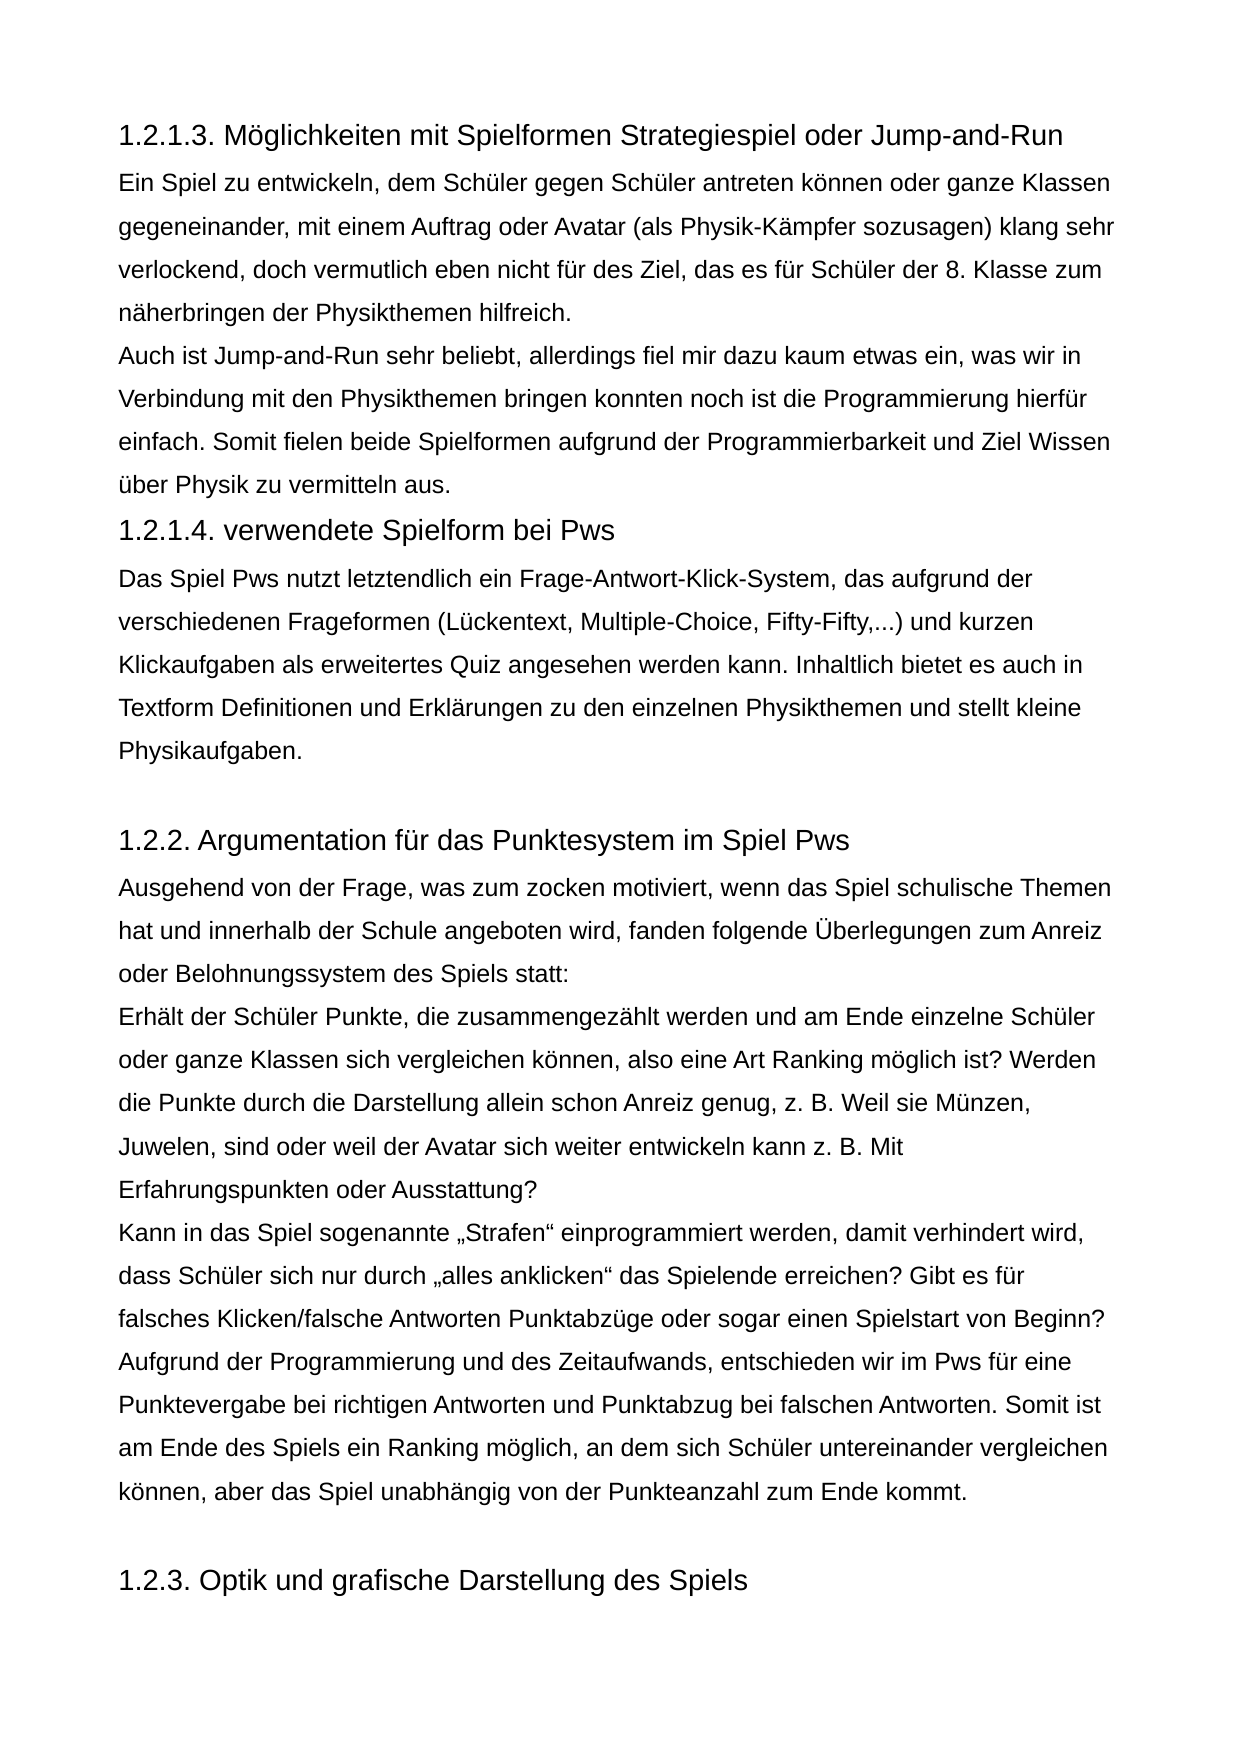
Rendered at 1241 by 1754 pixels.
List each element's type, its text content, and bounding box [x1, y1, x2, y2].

text Auch ist Jump-and-Run sehr beliebt, allerdings fiel mir dazu kaum etwas ein, was wir in Verbindung mit den Physikthemen bringen konnten noch ist die Programmierung hierfür einfach. Somit fielen beide Spielformen aufgrund der Programmierbarkeit und Ziel Wissen über Physik zu vermitteln aus. [118, 341, 1122, 499]
text Ein Spiel zu entwickeln, dem Schüler gegen Schüler antreten können oder ganze Klassen gegeneinander, mit einem Auftrag oder Avatar (als Physik-Kämpfer sozusagen) klang sehr verlockend, doch vermutlich eben nicht für des Ziel, das es für Schüler der 8. Klasse zum näherbringen der Physikthemen hilfreich. [118, 168, 1122, 327]
text Erhält der Schüler Punkte, die zusammengezählt werden und am Ende einzelne Schüler oder ganze Klassen sich vergleichen können, also eine Art Ranking möglich ist? Werden die Punkte durch die Darstellung allein schon Anreiz genug, z. B. Weil sie Münzen, Juwelen, sind oder weil der Avatar sich weiter entwickeln kann z. B. Mit Erfahrungspunkten oder Ausstattung? [118, 1002, 1122, 1203]
text 1.2.2. Argumentation für das Punktesystem im Spiel Pws [118, 822, 1122, 856]
text 1.2.1.3. Möglichkeiten mit Spielformen Strategiespiel oder Jump-and-Run [118, 118, 1122, 152]
text Kann in das Spiel sogenannte „Strafen“ einprogrammiert werden, damit verhindert wird, dass Schüler sich nur durch „alles anklicken“ das Spielende erreichen? Gibt es für falsches Klicken/falsche Antworten Punktabzüge oder sogar einen Spielstart von Beginn? Aufgrund der Programmierung und des Zeitaufwands, entschieden wir im Pws für eine Punktevergabe bei richtigen Antworten und Punktabzug bei falschen Antworten. Somit ist am Ende des Spiels ein Ranking möglich, an dem sich Schüler untereinander vergleichen können, aber das Spiel unabhängig von der Punkteanzahl zum Ende kommt. [118, 1218, 1122, 1505]
text Das Spiel Pws nutzt letztendlich ein Frage-Antwort-Klick-System, das aufgrund der verschiedenen Frageformen (Lückentext, Multiple-Choice, Fifty-Fifty,...) und kurzen Klickaufgaben als erweitertes Quiz angesehen werden kann. Inhaltlich bietet es auch in Textform Definitionen und Erklärungen zu den einzelnen Physikthemen und stellt kleine Physikaufgaben. [118, 564, 1122, 765]
text 1.2.1.4. verwendete Spielform bei Pws [118, 513, 1122, 547]
text 1.2.3. Optik und grafische Darstellung des Spiels [118, 1563, 1122, 1596]
text Ausgehend von der Frage, was zum zocken motiviert, wenn das Spiel schulische Themen hat und innerhalb der Schule angeboten wird, fanden folgende Überlegungen zum Anreiz oder Belohnungssystem des Spiels statt: [118, 873, 1122, 988]
